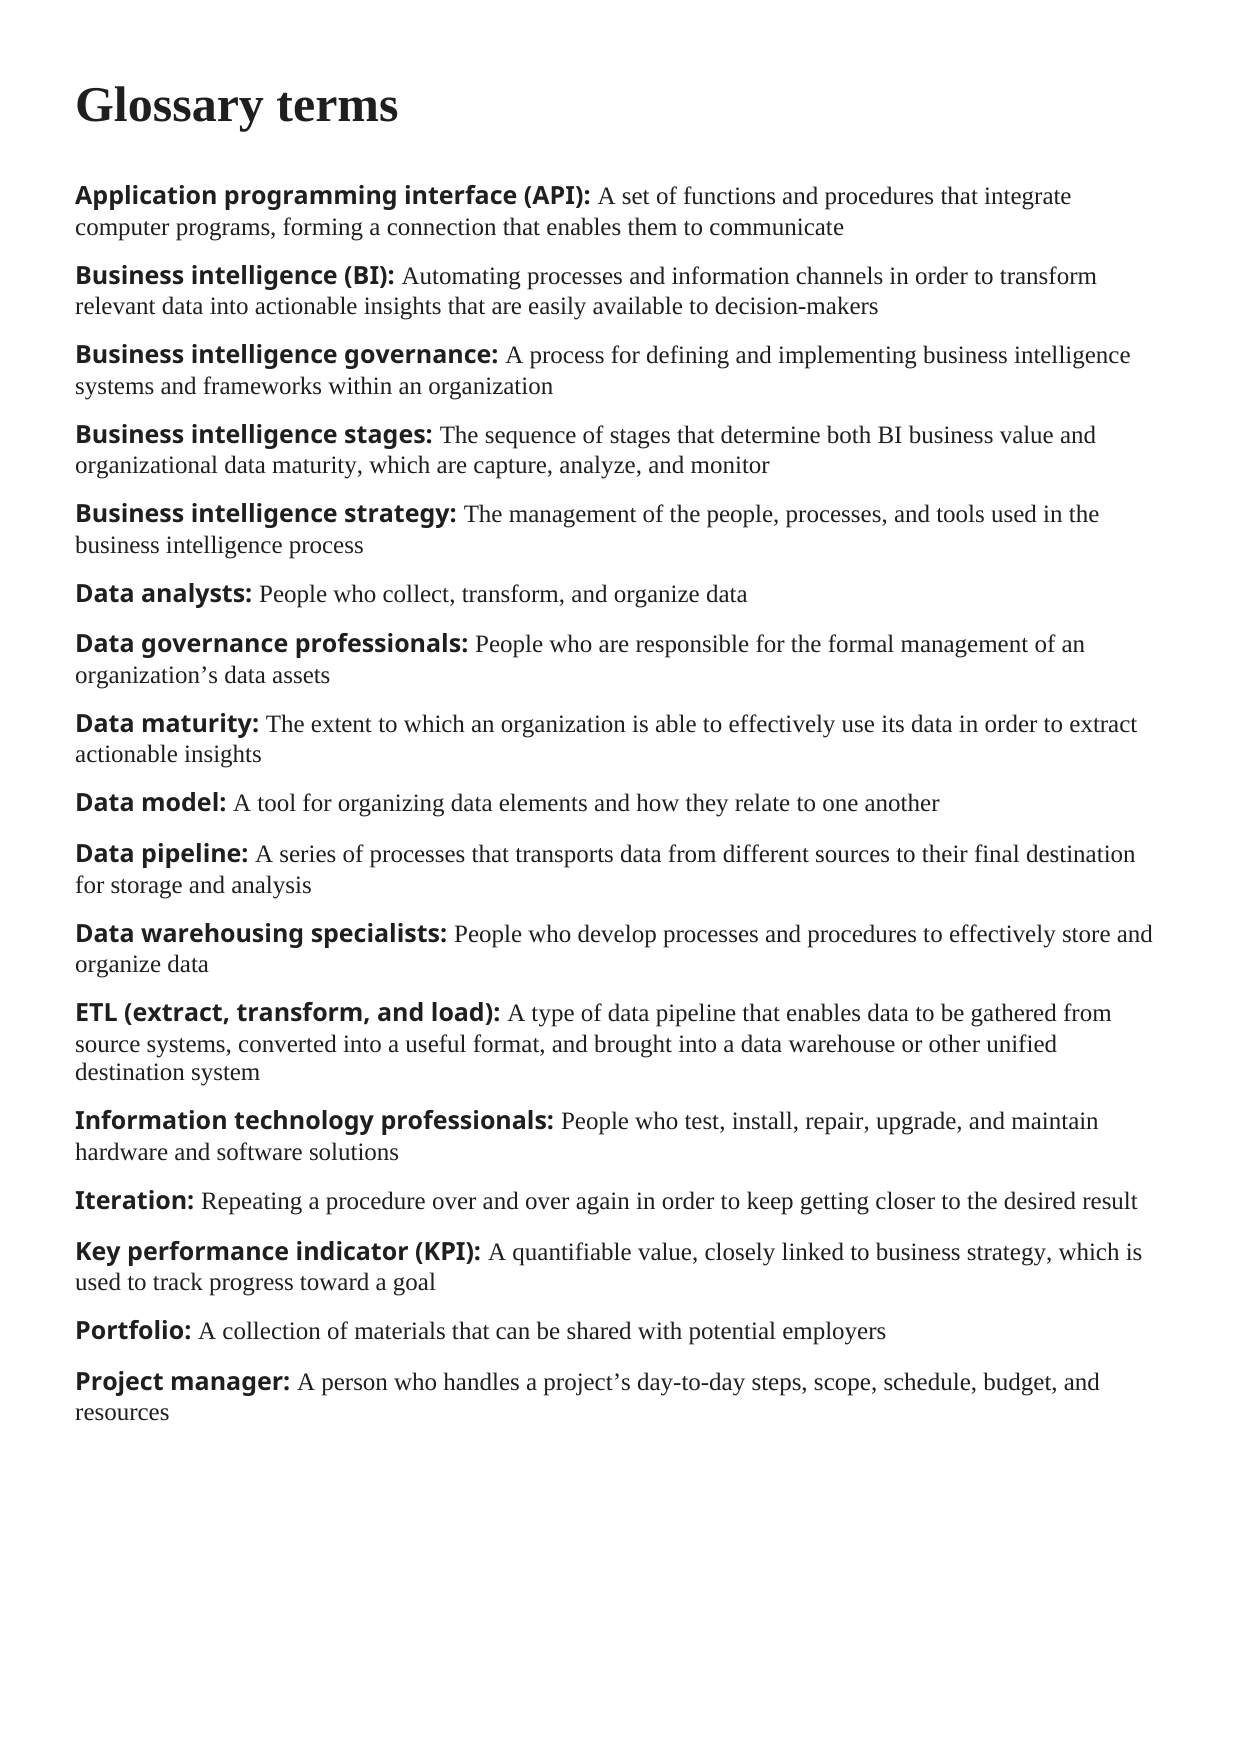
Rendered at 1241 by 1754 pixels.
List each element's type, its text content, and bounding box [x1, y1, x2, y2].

text Key performance indicator (KPI): A quantifiable value, closely linked to business strategy, which is used to track progress toward a goal [75, 1233, 1165, 1296]
text Data analysts: People who collect, transform, and organize data [75, 575, 1165, 609]
text Application programming interface (API): A set of functions and procedures that integrate computer programs, forming a connection that enables them to communicate [75, 178, 1165, 241]
text Business intelligence strategy: The management of the people, processes, and tools used in the business intelligence process [75, 496, 1165, 559]
text Data warehousing specialists: People who develop processes and procedures to effectively store and organize data [75, 915, 1165, 978]
text Data pipeline: A series of processes that transports data from different sources to their final destination for storage and analysis [75, 836, 1165, 898]
text Data maturity: The extent to which an organization is able to effectively use its data in order to extract actionable insights [75, 706, 1165, 768]
text Business intelligence (BI): Automating processes and information channels in order to transform relevant data into actionable insights that are easily available to decision-makers [75, 257, 1165, 320]
text Information technology professionals: People who test, install, repair, upgrade, and maintain hardware and software solutions [75, 1103, 1165, 1166]
text Iteration: Repeating a procedure over and over again in order to keep getting closer to the desired result [75, 1182, 1165, 1216]
text Data governance professionals: People who are responsible for the formal management of an organization’s data assets [75, 626, 1165, 689]
text Portfolio: A collection of materials that can be shared with potential employers [75, 1313, 1165, 1347]
text Business intelligence stages: The sequence of stages that determine both BI business value and organizational data maturity, which are capture, analyze, and monitor [75, 416, 1165, 479]
text Project manager: A person who handles a project’s day-to-day steps, scope, schedule, budget, and resources [75, 1363, 1165, 1426]
subtitle Glossary terms [75, 75, 1165, 132]
text Data model: A tool for organizing data elements and how they relate to one another [75, 785, 1165, 819]
text Business intelligence governance: A process for defining and implementing business intelligence systems and frameworks within an organization [75, 337, 1165, 400]
text ETL (extract, transform, and load): A type of data pipeline that enables data to be gathered from source systems, converted into a useful format, and brought into a data warehouse or other unified destination system [75, 995, 1165, 1086]
